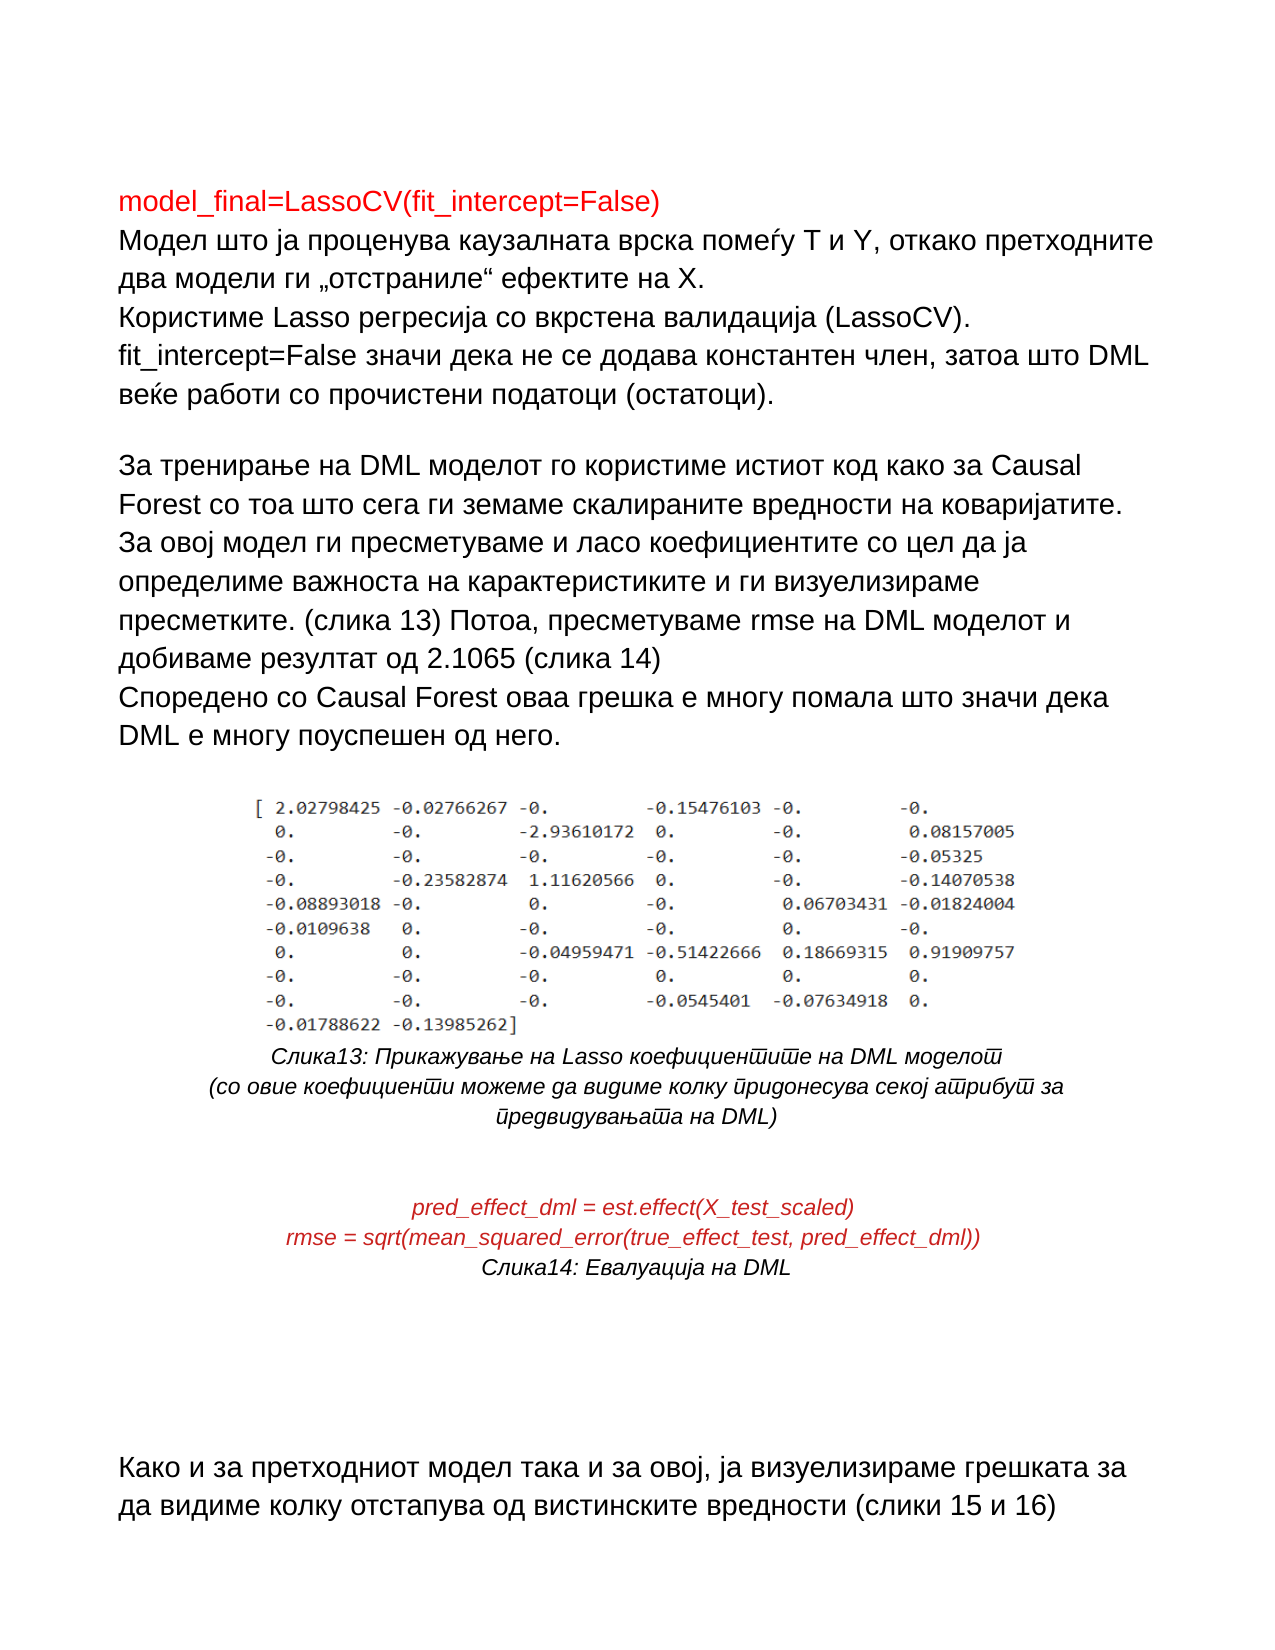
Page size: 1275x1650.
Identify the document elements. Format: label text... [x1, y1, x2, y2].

text Модел што ја проценува каузалната врска помеѓу T и Y, откако претходните два модели ги „отстраниле“ ефектите на X. [118, 223, 1157, 295]
text pred_effect_dml = est.effect(X_test_scaled) rmse = sqrt(mean_squared_error(true_effect_test, pred_effect_dml)) Слика14: Евалуација на DML [118, 1194, 1157, 1281]
text Споредено со Causal Forest оваа грешка е многу помала што значи дека DML е многу поуспешен од него. [118, 680, 1157, 752]
text Како и за претходниот модел така и за овој, ја визуелизираме грешката за да видиме колку отстапува од вистинските вредности (слики 15 и 16) [118, 1449, 1157, 1522]
text (со овие коефициенти можеме да видиме колку придонесува секој атрибут за предвидувањата на DML) [118, 1073, 1157, 1129]
text Слика13: Прикажување на Lasso коефициентите на DML моделот [118, 790, 1157, 1069]
picture [233, 789, 1042, 1039]
text model_final=LassoCV(fit_intercept=False) [118, 184, 1157, 218]
text Користиме Lasso регресија со вкрстена валидација (LassoCV). fit_intercept=False значи дека не се додава константен член, затоа што DML веќе работи со прочистени податоци (остатоци). [118, 300, 1157, 410]
text За тренирање на DML моделот го користиме истиот код како за Causal Forest со тоа што сега ги земаме скалираните вредности на коваријатите. За овој модел ги пресметуваме и ласо коефициентите со цел да ја определиме важноста на карактеристиките и ги визуелизираме пресметките. (слика 13) Потоа, пресметуваме rmse на DML моделот и добиваме резултат од 2.1065 (слика 14) [118, 448, 1157, 675]
